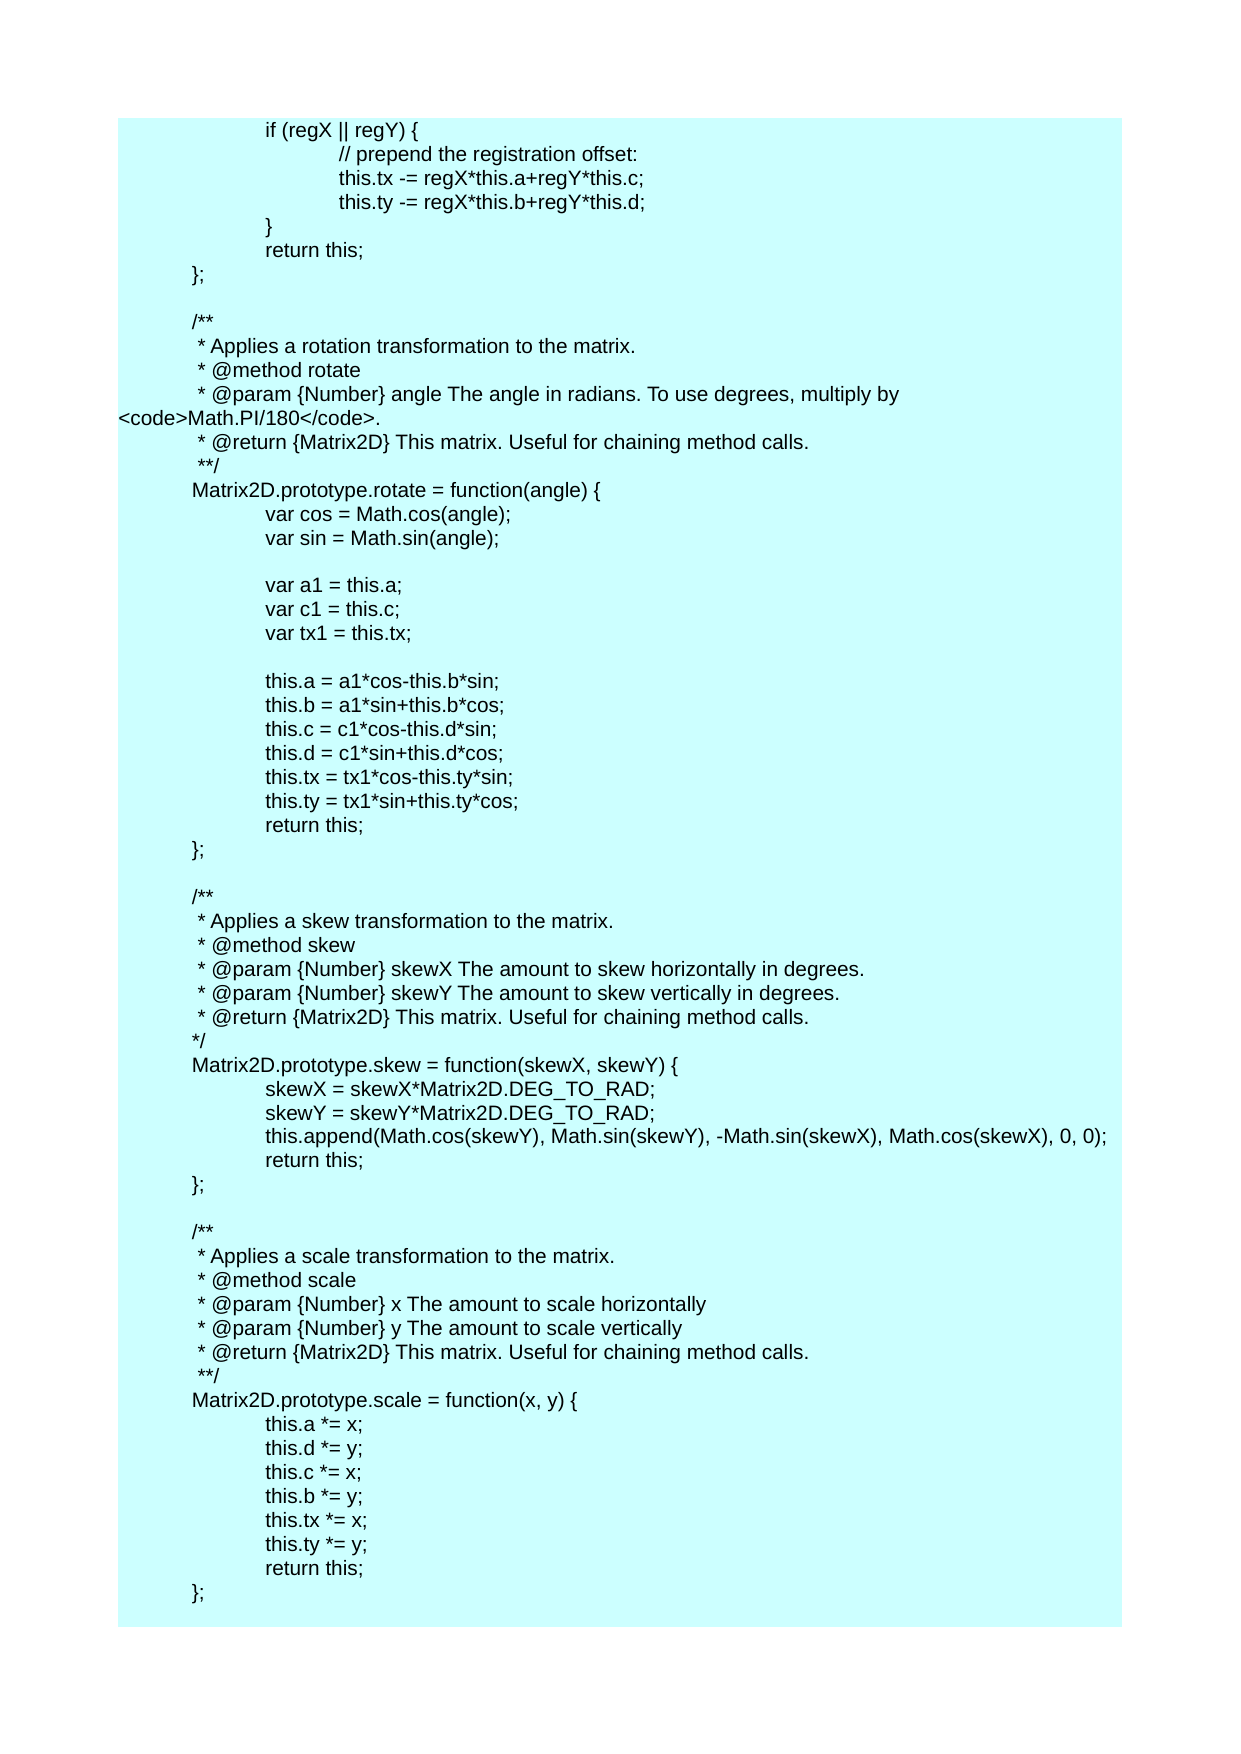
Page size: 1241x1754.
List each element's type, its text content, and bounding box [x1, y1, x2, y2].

text if (regX || regY) { // prepend the registration offset: this.tx -= regX*this.a+regY*this.c; this.ty -= regX*this.b+regY*this.d; } return this; }; /** * Applies a rotation transformation to the matrix. * @method rotate * @param {Number} angle The angle in radians. To use degrees, multiply by <code>Math.PI/180</code>. * @return {Matrix2D} This matrix. Useful for chaining method calls. **/ Matrix2D.prototype.rotate = function(angle) { var cos = Math.cos(angle); var sin = Math.sin(angle); var a1 = this.a; var c1 = this.c; var tx1 = this.tx; this.a = a1*cos-this.b*sin; this.b = a1*sin+this.b*cos; this.c = c1*cos-this.d*sin; this.d = c1*sin+this.d*cos; this.tx = tx1*cos-this.ty*sin; this.ty = tx1*sin+this.ty*cos; return this; }; /** * Applies a skew transformation to the matrix. * @method skew * @param {Number} skewX The amount to skew horizontally in degrees. * @param {Number} skewY The amount to skew vertically in degrees. * @return {Matrix2D} This matrix. Useful for chaining method calls. */ Matrix2D.prototype.skew = function(skewX, skewY) { skewX = skewX*Matrix2D.DEG_TO_RAD; skewY = skewY*Matrix2D.DEG_TO_RAD; this.append(Math.cos(skewY), Math.sin(skewY), -Math.sin(skewX), Math.cos(skewX), 0, 0); return this; }; /** * Applies a scale transformation to the matrix. * @method scale * @param {Number} x The amount to scale horizontally * @param {Number} y The amount to scale vertically * @return {Matrix2D} This matrix. Useful for chaining method calls. **/ Matrix2D.prototype.scale = function(x, y) { this.a *= x; this.d *= y; this.c *= x; this.b *= y; this.tx *= x; this.ty *= y; return this; }; [118, 118, 1122, 1627]
